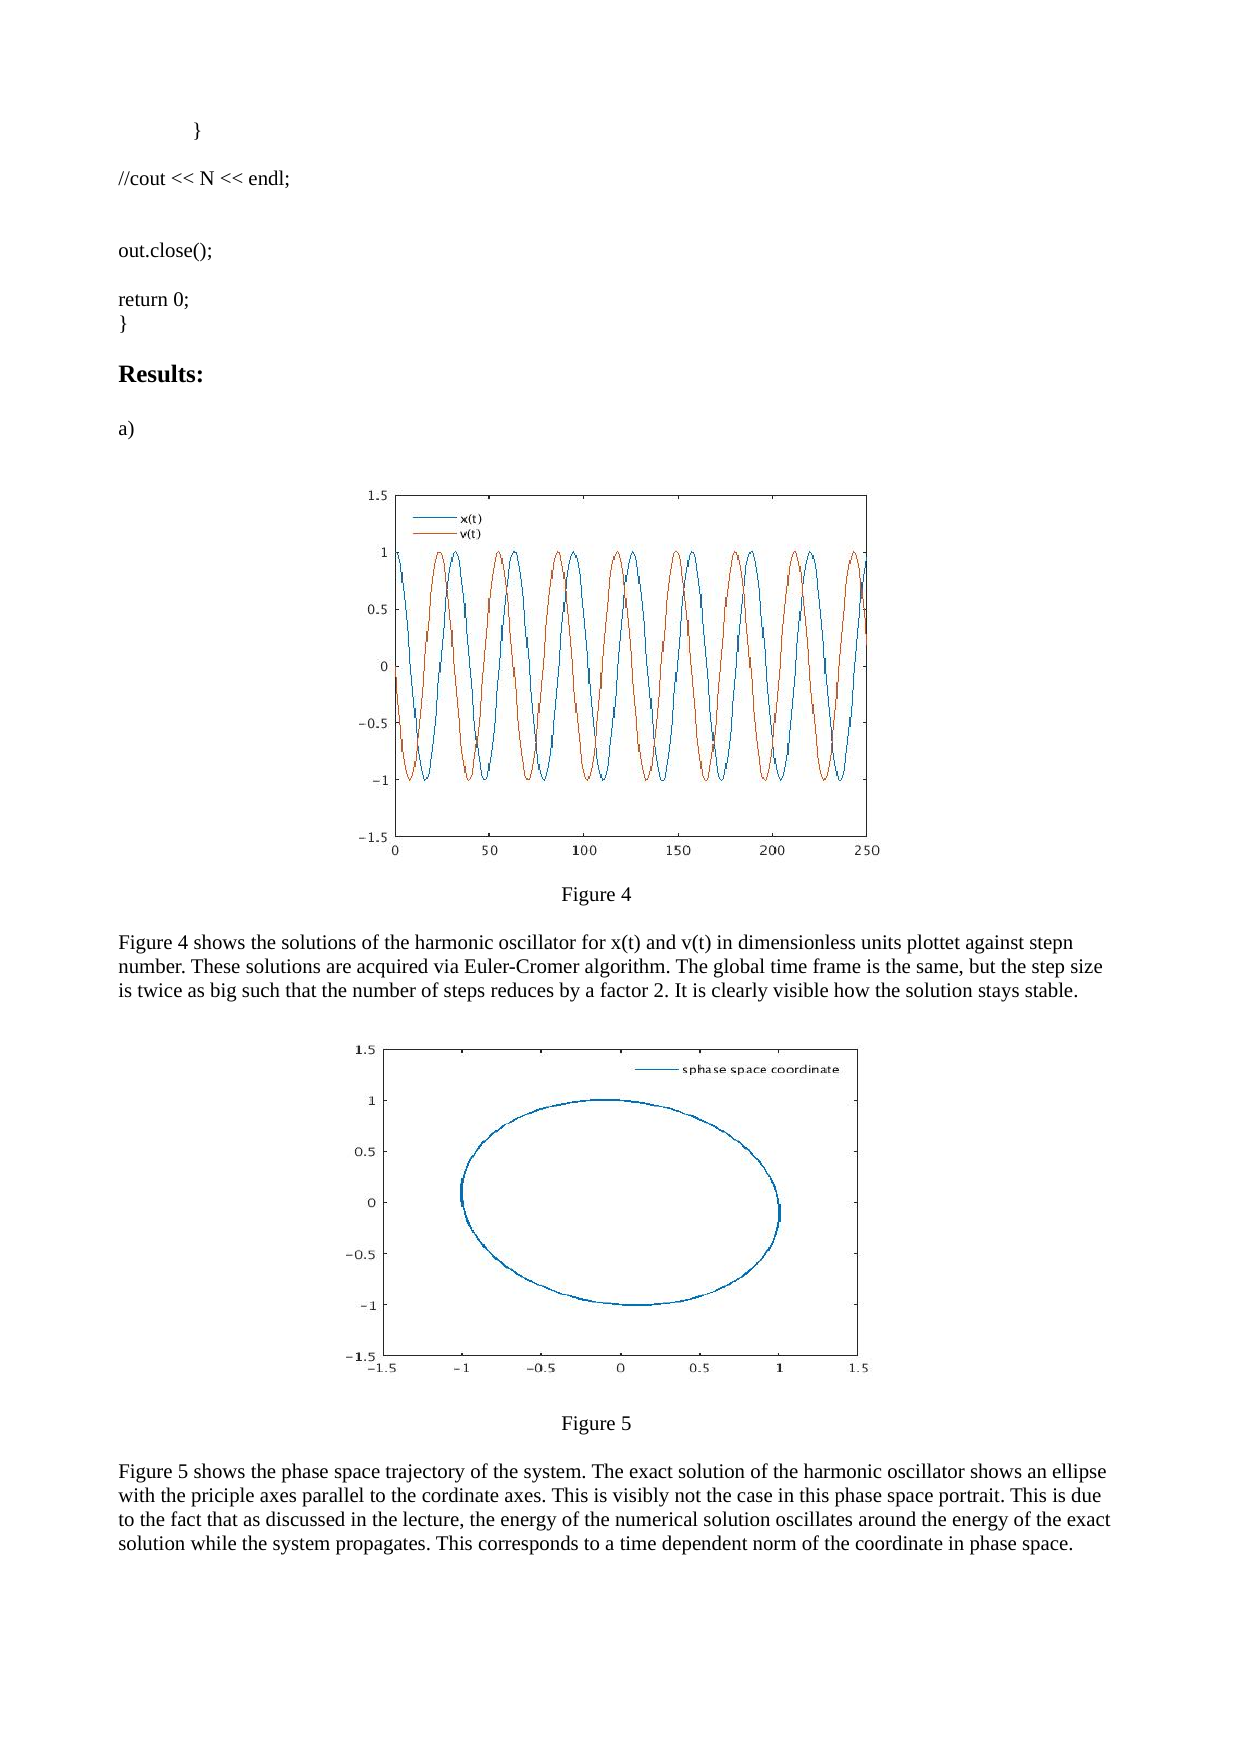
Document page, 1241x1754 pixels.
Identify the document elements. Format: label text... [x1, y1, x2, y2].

text Figure 5 [118, 1411, 1122, 1435]
text Figure 4 [118, 464, 1122, 906]
text Figure 4 shows the solutions of the harmonic oscillator for x(t) and v(t) in dimensionless units plottet against stepn number. These solutions are acquired via Euler-Cromer algorithm. The global time frame is the same, but the step size is twice as big such that the number of steps reduces by a factor 2. It is clearly visible how the solution stays stable. [118, 929, 1122, 1002]
picture [303, 1022, 917, 1397]
text //cout << N << endl; [118, 166, 1122, 190]
text a) [118, 416, 1122, 440]
text } [118, 118, 1122, 142]
text Results: [118, 359, 1122, 387]
text Figure 5 shows the phase space trajectory of the system. The exact solution of the harmonic oscillator shows an ellipse with the priciple axes parallel to the cordinate axes. This is visibly not the case in this phase space portrait. This is due to the fact that as discussed in the lecture, the energy of the numerical solution oscillates around the energy of the exact solution while the system propagates. This corresponds to a time dependent norm of the coordinate in phase space. [118, 1459, 1122, 1555]
text out.close(); [118, 238, 1122, 262]
text } [118, 311, 1122, 335]
picture [316, 464, 924, 882]
text return 0; [118, 287, 1122, 311]
